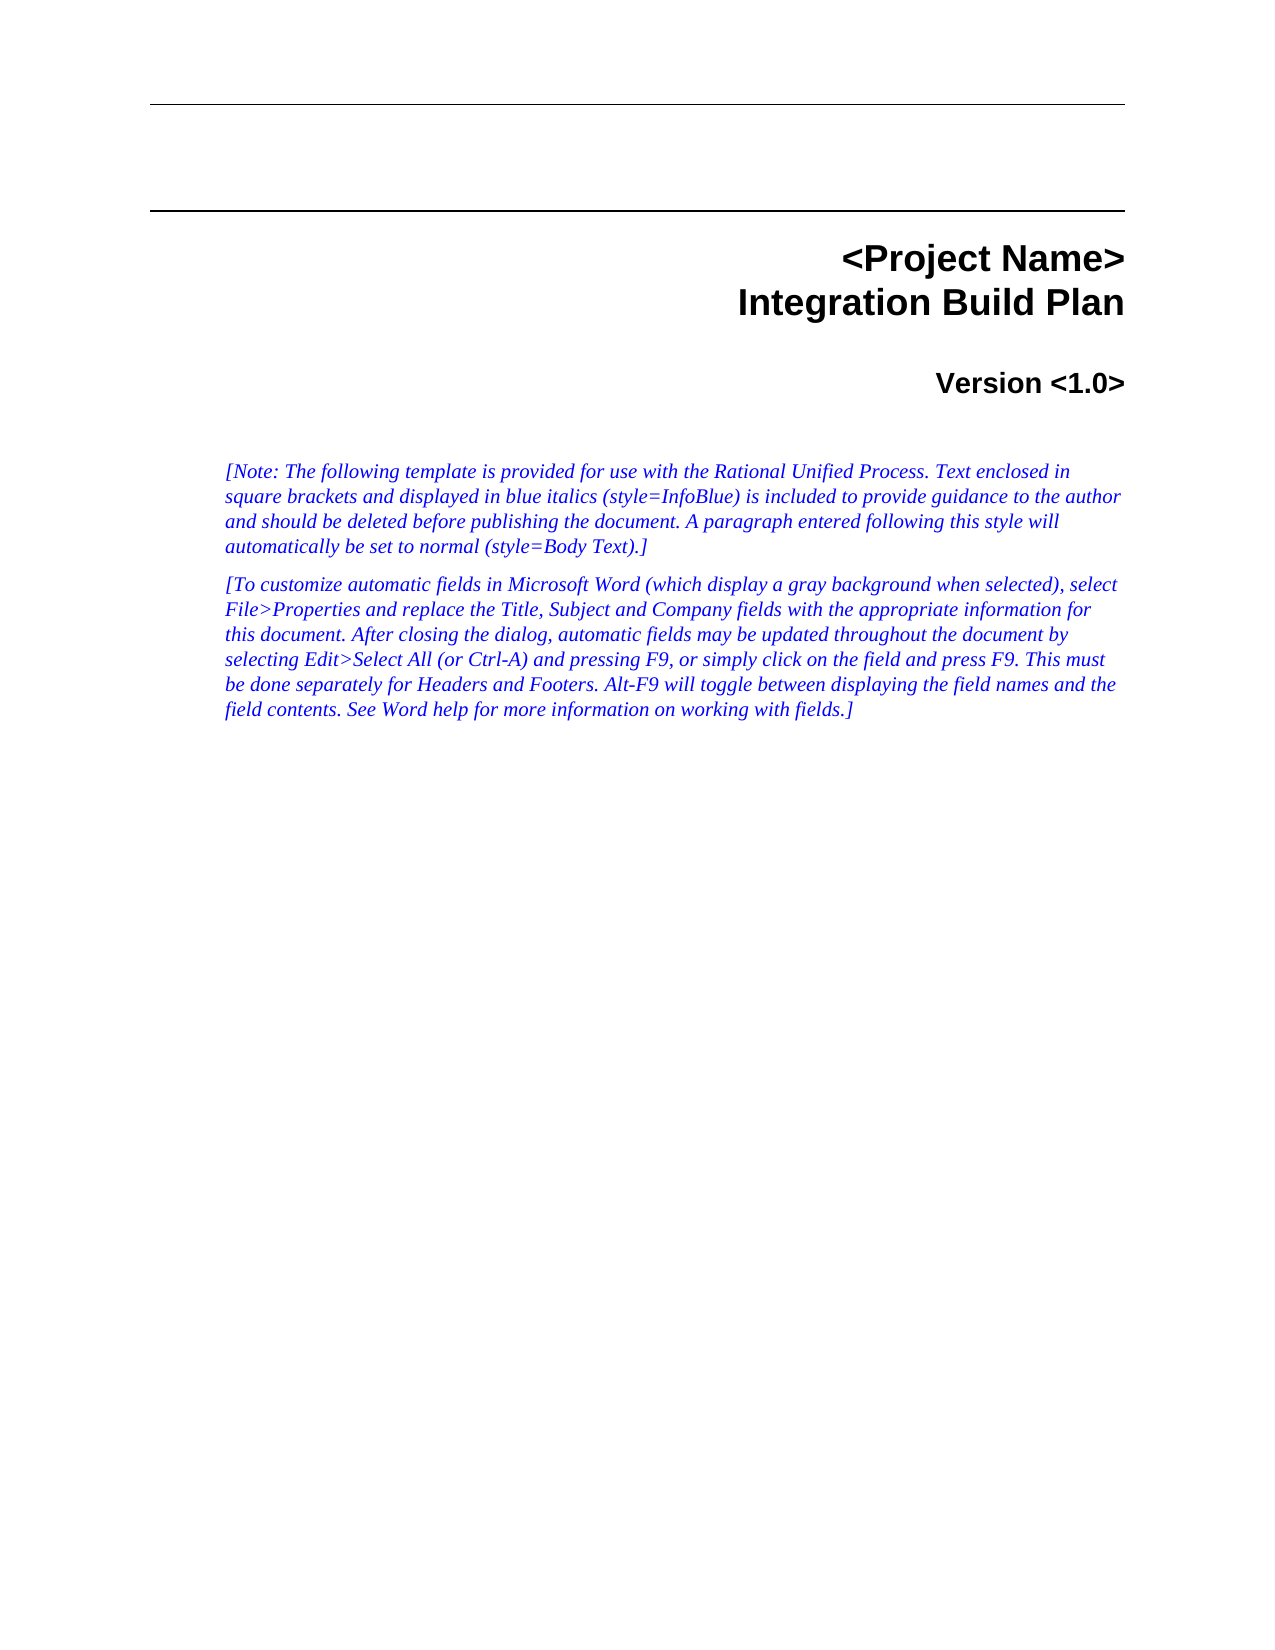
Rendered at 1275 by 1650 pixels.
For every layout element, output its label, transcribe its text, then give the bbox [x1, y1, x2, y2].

text [To customize automatic fields in Microsoft Word (which display a gray background when selected), select File>Properties and replace the Title, Subject and Company fields with the appropriate information for this document. After closing the dialog, automatic fields may be updated throughout the document by selecting Edit>Select All (or Ctrl-A) and pressing F9, or simply click on the field and press F9. This must be done separately for Headers and Footers. Alt-F9 will toggle between displaying the field names and the field contents. See Word help for more information on working with fields.] [225, 571, 1125, 721]
subtitle Integration Build Plan [150, 280, 1125, 323]
subtitle Version <1.0> [150, 366, 1125, 399]
text [Note: The following template is provided for use with the Rational Unified Process. Text enclosed in square brackets and displayed in blue italics (style=InfoBlue) is included to provide guidance to the author and should be deleted before publishing the document. A paragraph entered following this style will automatically be set to normal (style=Body Text).] [225, 458, 1125, 558]
subtitle <Project Name> [150, 237, 1125, 280]
